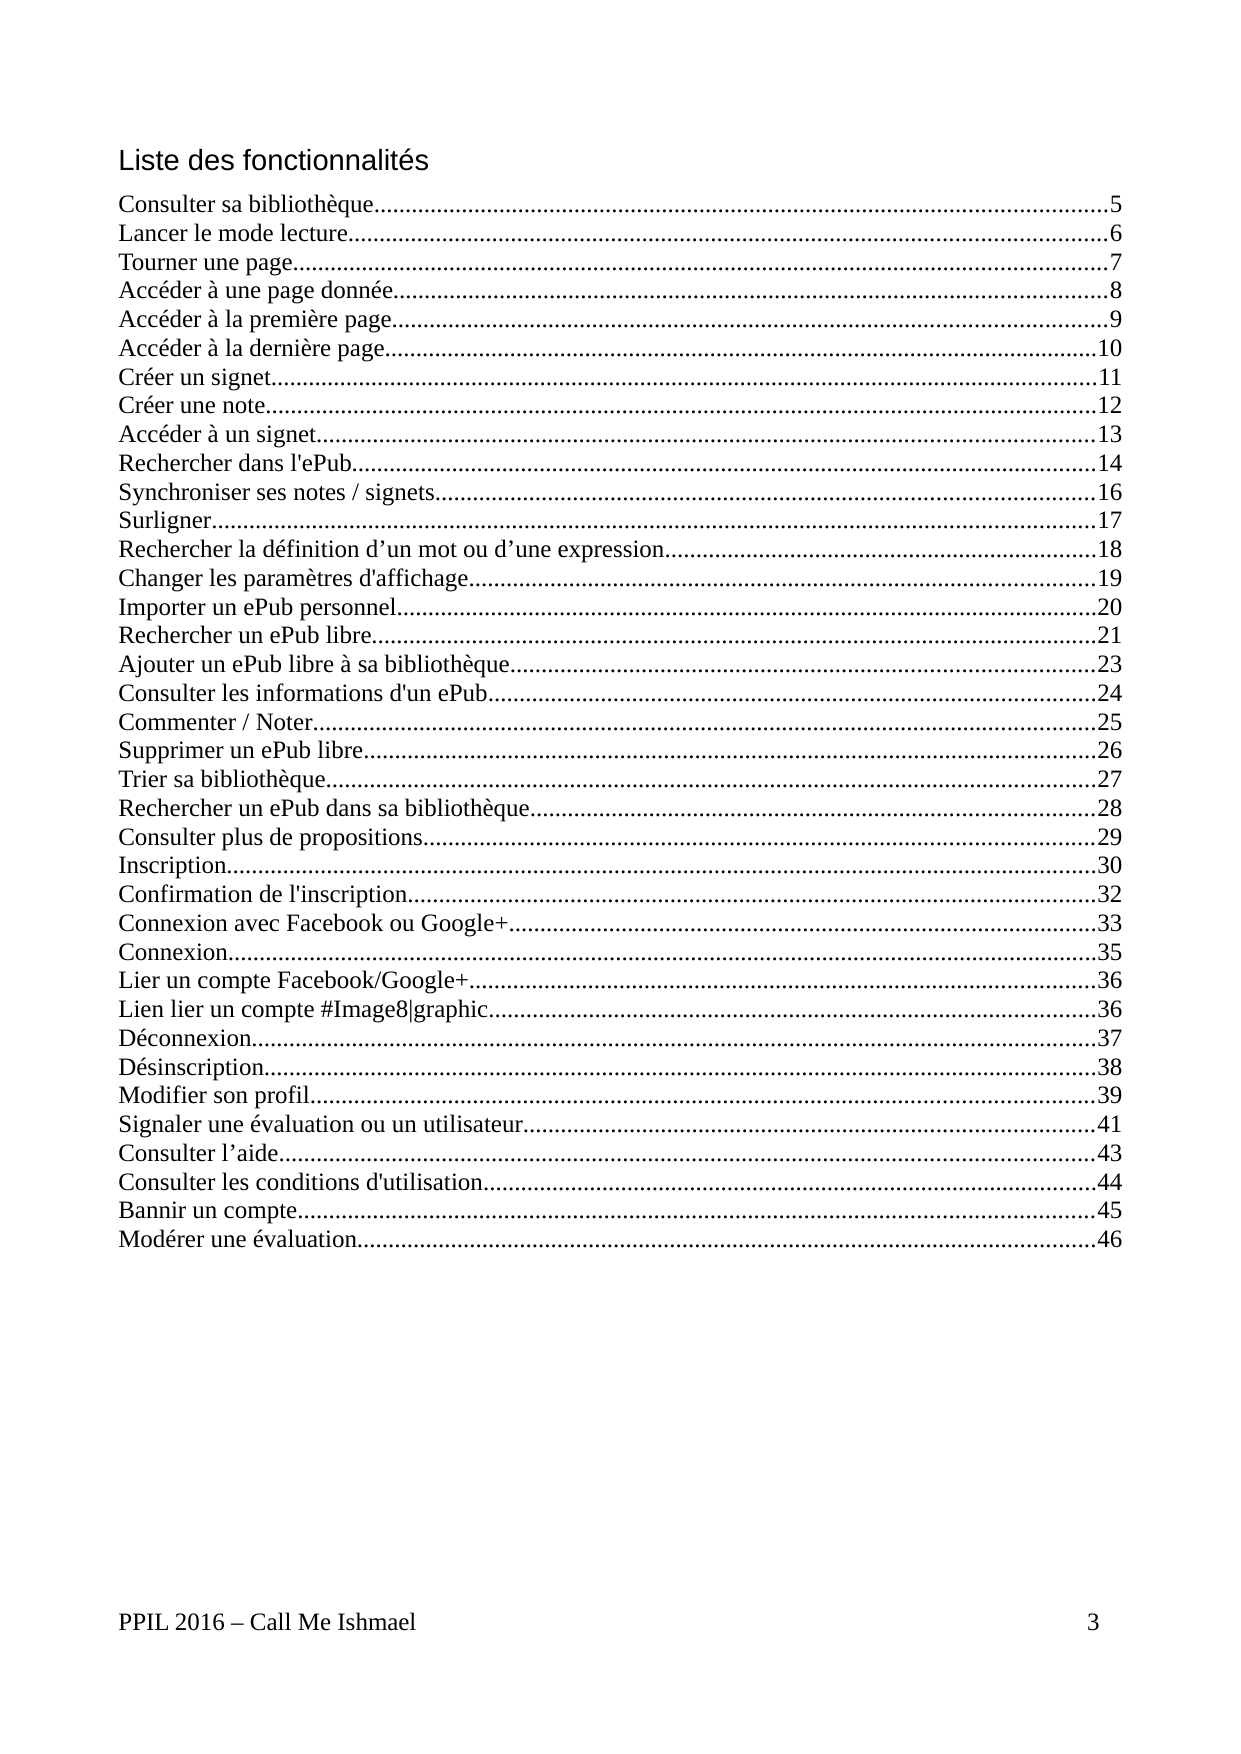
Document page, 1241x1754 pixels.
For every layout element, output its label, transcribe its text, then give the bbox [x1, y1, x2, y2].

text Trier sa bibliothèque 27 [118, 764, 1122, 793]
text Rechercher un ePub libre 21 [118, 620, 1122, 649]
text Inscription 30 [118, 850, 1122, 879]
text Consulter les conditions d'utilisation 44 [118, 1167, 1122, 1195]
subtitle Liste des fonctionnalités [118, 143, 1122, 177]
text Supprimer un ePub libre 26 [118, 735, 1122, 764]
text Synchroniser ses notes / signets 16 [118, 477, 1122, 505]
text Surligner 17 [118, 505, 1122, 534]
text Consulter sa bibliothèque 5 [118, 189, 1122, 218]
text Modérer une évaluation 46 [118, 1224, 1122, 1253]
text Tourner une page 7 [118, 247, 1122, 275]
text Importer un ePub personnel 20 [118, 592, 1122, 620]
text Modifier son profil 39 [118, 1080, 1122, 1109]
text Rechercher un ePub dans sa bibliothèque 28 [118, 793, 1122, 822]
text Signaler une évaluation ou un utilisateur 41 [118, 1109, 1122, 1138]
text Consulter les informations d'un ePub 24 [118, 678, 1122, 707]
text Accéder à un signet 13 [118, 419, 1122, 448]
text Lancer le mode lecture 6 [118, 218, 1122, 247]
text Commenter / Noter 25 [118, 707, 1122, 735]
text Rechercher dans l'ePub 14 [118, 448, 1122, 477]
text Connexion 35 [118, 937, 1122, 965]
text Ajouter un ePub libre à sa bibliothèque 23 [118, 649, 1122, 678]
text Consulter plus de propositions 29 [118, 822, 1122, 850]
text Lien lier un compte #Image8|graphic 36 [118, 994, 1122, 1023]
text Consulter l’aide 43 [118, 1138, 1122, 1167]
text Créer une note 12 [118, 390, 1122, 419]
text Bannir un compte 45 [118, 1195, 1122, 1224]
text Accéder à la première page 9 [118, 304, 1122, 333]
text Connexion avec Facebook ou Google+ 33 [118, 908, 1122, 937]
text Accéder à une page donnée 8 [118, 275, 1122, 304]
text Rechercher la définition d’un mot ou d’une expression 18 [118, 534, 1122, 563]
text Désinscription 38 [118, 1052, 1122, 1080]
text Changer les paramètres d'affichage 19 [118, 563, 1122, 592]
text Confirmation de l'inscription 32 [118, 879, 1122, 908]
text Lier un compte Facebook/Google+ 36 [118, 965, 1122, 994]
text Déconnexion 37 [118, 1023, 1122, 1052]
text Créer un signet 11 [118, 362, 1122, 390]
text Accéder à la dernière page 10 [118, 333, 1122, 362]
